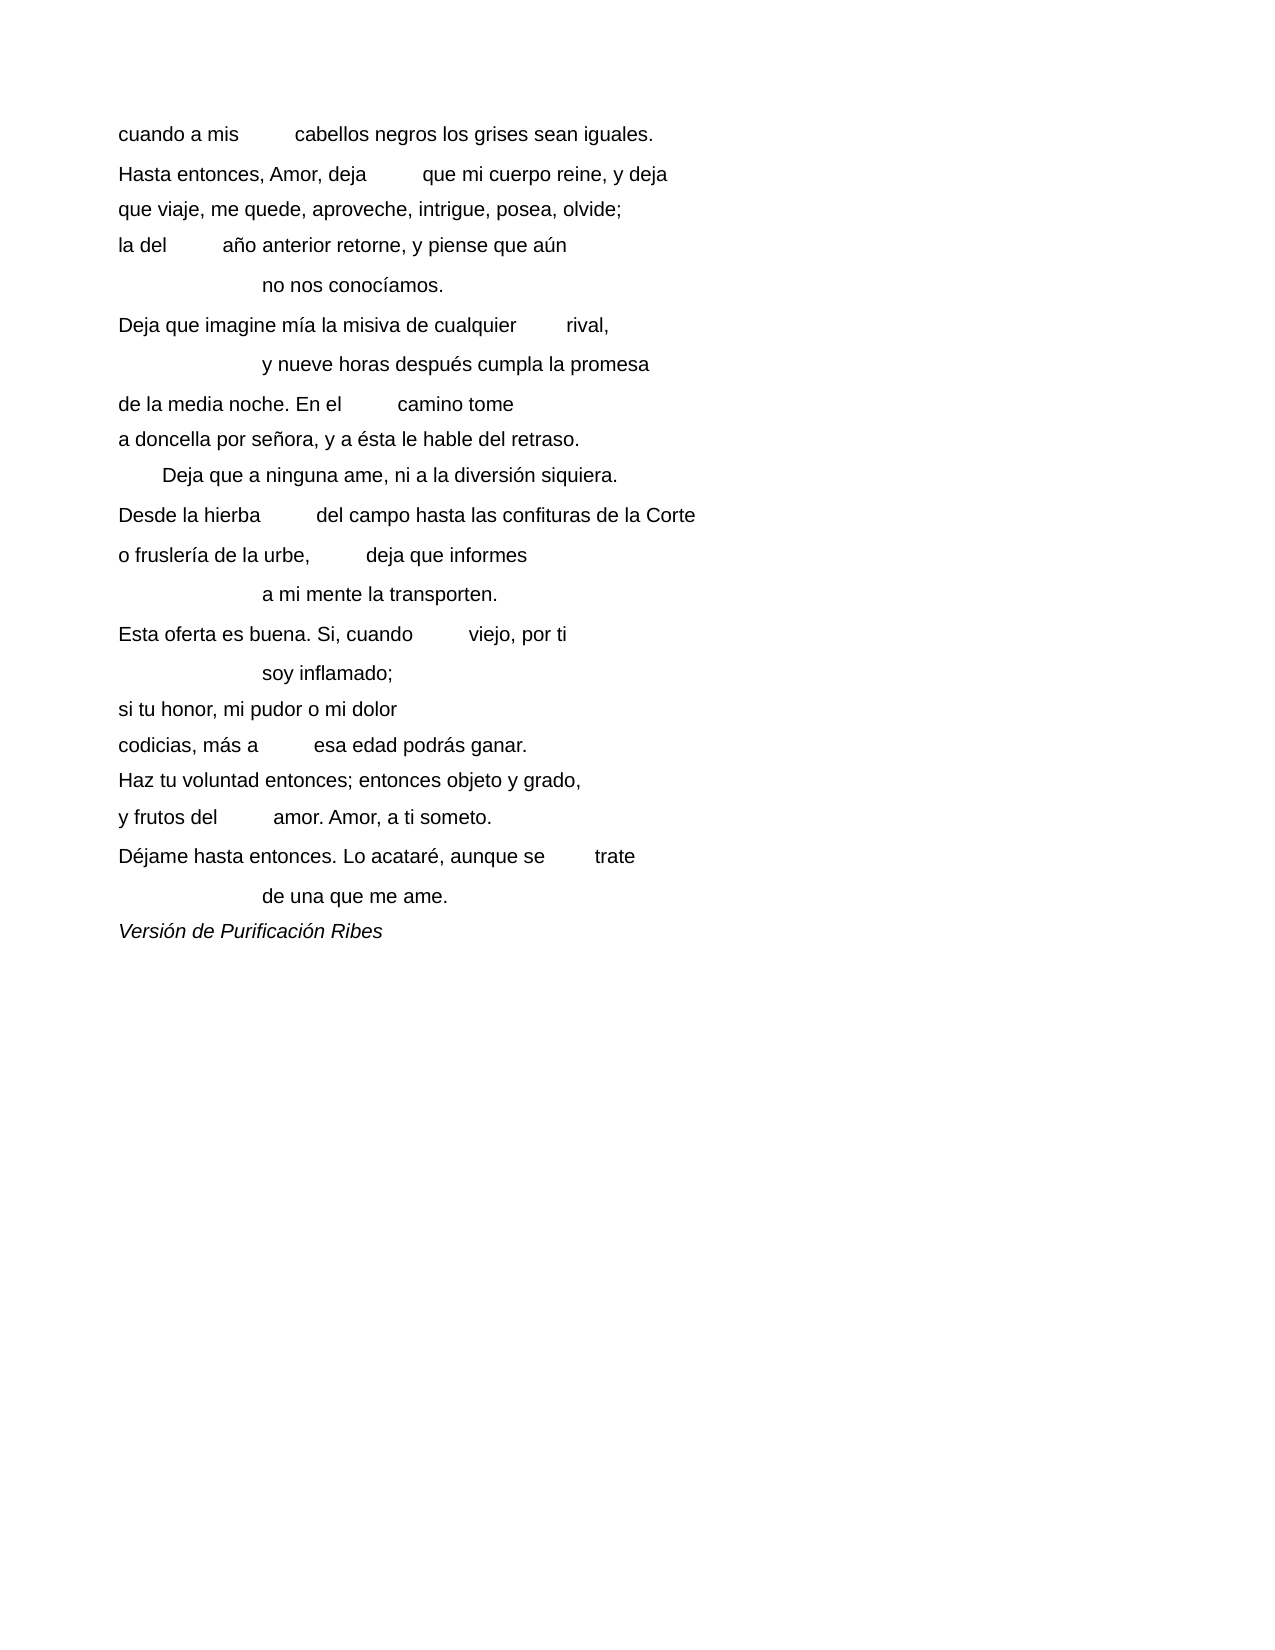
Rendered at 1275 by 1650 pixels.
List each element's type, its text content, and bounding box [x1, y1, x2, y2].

text a mi mente la transporten. [118, 578, 1157, 607]
text y nueve horas después cumpla la promesa [118, 348, 1157, 377]
text Deja que a ninguna ame, ni a la diversión siquiera. [118, 459, 1157, 488]
text codicias, más a esa edad podrás ganar. [118, 729, 1157, 758]
text Esta oferta es buena. Si, cuando viejo, por ti [118, 618, 1157, 647]
text Versión de Purificación Ribes [118, 920, 1157, 943]
text la del año anterior retorne, y piense que aún [118, 229, 1157, 258]
text Deja que imagine mía la misiva de cualquier rival, [118, 309, 1157, 337]
text Haz tu voluntad entonces; entonces objeto y grado, [118, 769, 1157, 792]
text Hasta entonces, Amor, deja que mi cuerpo reine, y deja [118, 158, 1157, 186]
text no nos conocíamos. [118, 269, 1157, 298]
text y frutos del amor. Amor, a ti someto. [118, 801, 1157, 830]
text a doncella por señora, y a ésta le hable del retraso. [118, 427, 1157, 451]
text de una que me ame. [118, 880, 1157, 909]
text que viaje, me quede, aproveche, intrigue, posea, olvide; [118, 197, 1157, 221]
text de la media noche. En el camino tome [118, 388, 1157, 417]
text si tu honor, mi pudor o mi dolor [118, 697, 1157, 720]
text cuando a mis cabellos negros los grises sean iguales. [118, 118, 1157, 147]
text Déjame hasta entonces. Lo acataré, aunque se trate [118, 841, 1157, 869]
text Desde la hierba del campo hasta las confituras de la Corte [118, 499, 1157, 528]
text o fruslería de la urbe, deja que informes [118, 539, 1157, 567]
text soy inflamado; [118, 657, 1157, 686]
